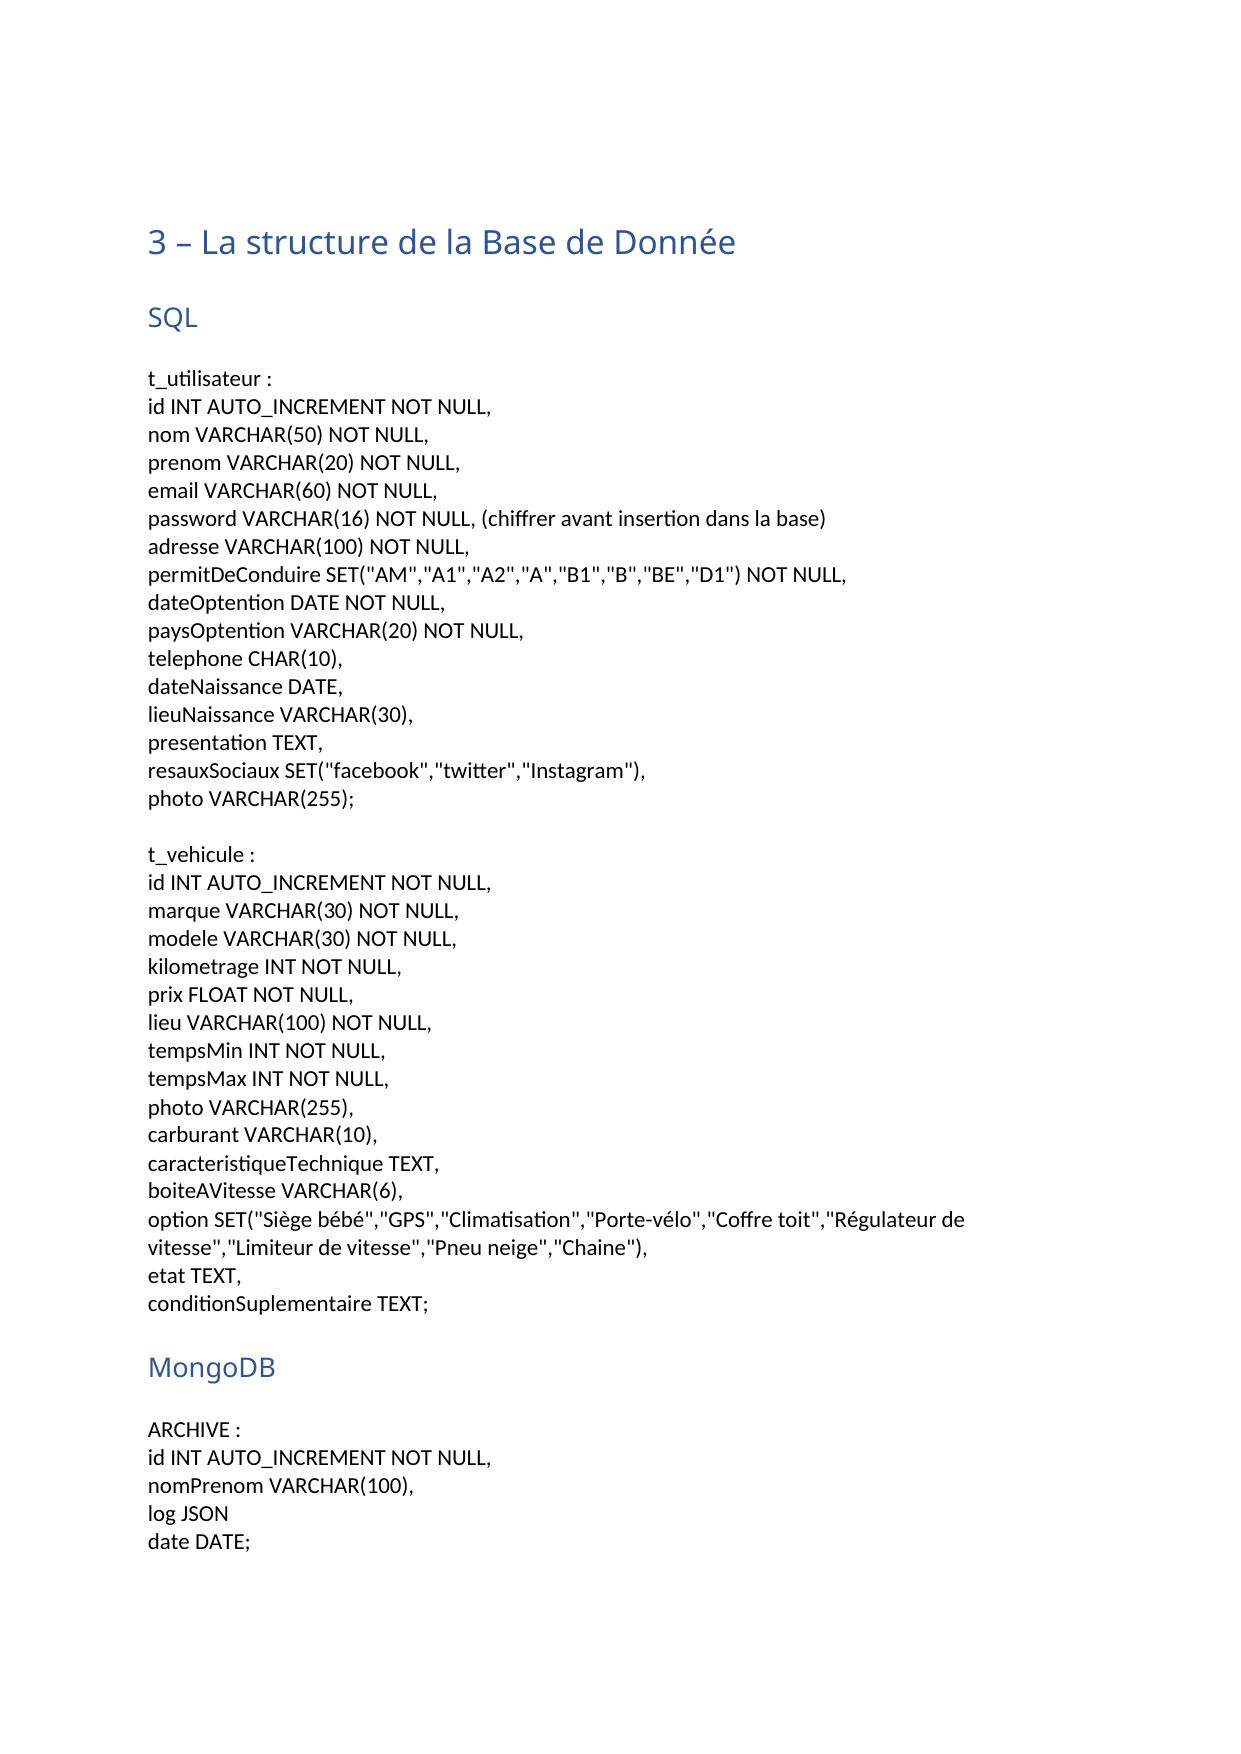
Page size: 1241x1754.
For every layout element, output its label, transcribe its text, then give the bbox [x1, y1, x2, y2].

text prix FLOAT NOT NULL, [148, 981, 1093, 1008]
text telephone CHAR(10), [148, 644, 1093, 672]
text etat TEXT, [148, 1261, 1093, 1289]
text id INT AUTO_INCREMENT NOT NULL, [148, 868, 1093, 896]
text date DATE; [148, 1527, 1093, 1555]
text log JSON [148, 1499, 1093, 1527]
text email VARCHAR(60) NOT NULL, [148, 476, 1093, 504]
text password VARCHAR(16) NOT NULL, (chiffrer avant insertion dans la base) [148, 504, 1093, 532]
text boiteAVitesse VARCHAR(6), [148, 1177, 1093, 1205]
text id INT AUTO_INCREMENT NOT NULL, [148, 1443, 1093, 1471]
subtitle MongoDB [148, 1349, 1093, 1386]
subtitle 3 – La structure de la Base de Donnée [148, 219, 1093, 264]
text dateNaissance DATE, [148, 672, 1093, 700]
text carburant VARCHAR(10), [148, 1121, 1093, 1149]
text prenom VARCHAR(20) NOT NULL, [148, 448, 1093, 476]
subtitle SQL [148, 298, 1093, 335]
text id INT AUTO_INCREMENT NOT NULL, [148, 392, 1093, 420]
text photo VARCHAR(255); [148, 784, 1093, 812]
text conditionSuplementaire TEXT; [148, 1289, 1093, 1317]
text photo VARCHAR(255), [148, 1093, 1093, 1121]
text t_utilisateur : [148, 364, 1093, 392]
text tempsMin INT NOT NULL, [148, 1037, 1093, 1064]
text lieuNaissance VARCHAR(30), [148, 700, 1093, 728]
text presentation TEXT, [148, 728, 1093, 756]
text resauxSociaux SET("facebook","twitter","Instagram"), [148, 756, 1093, 784]
text ARCHIVE : [148, 1415, 1093, 1443]
text kilometrage INT NOT NULL, [148, 952, 1093, 981]
text nom VARCHAR(50) NOT NULL, [148, 420, 1093, 448]
text caracteristiqueTechnique TEXT, [148, 1149, 1093, 1177]
text paysOptention VARCHAR(20) NOT NULL, [148, 616, 1093, 644]
text dateOptention DATE NOT NULL, [148, 588, 1093, 616]
text tempsMax INT NOT NULL, [148, 1064, 1093, 1093]
text permitDeConduire SET("AM","A1","A2","A","B1","B","BE","D1") NOT NULL, [148, 560, 1093, 588]
text nomPrenom VARCHAR(100), [148, 1471, 1093, 1499]
text adresse VARCHAR(100) NOT NULL, [148, 532, 1093, 560]
text t_vehicule : [148, 840, 1093, 868]
text lieu VARCHAR(100) NOT NULL, [148, 1008, 1093, 1037]
text option SET("Siège bébé","GPS","Climatisation","Porte-vélo","Coffre toit","Régulateur de vitesse","Limiteur de vitesse","Pneu neige","Chaine"), [148, 1205, 1093, 1261]
text marque VARCHAR(30) NOT NULL, [148, 896, 1093, 924]
text modele VARCHAR(30) NOT NULL, [148, 924, 1093, 952]
